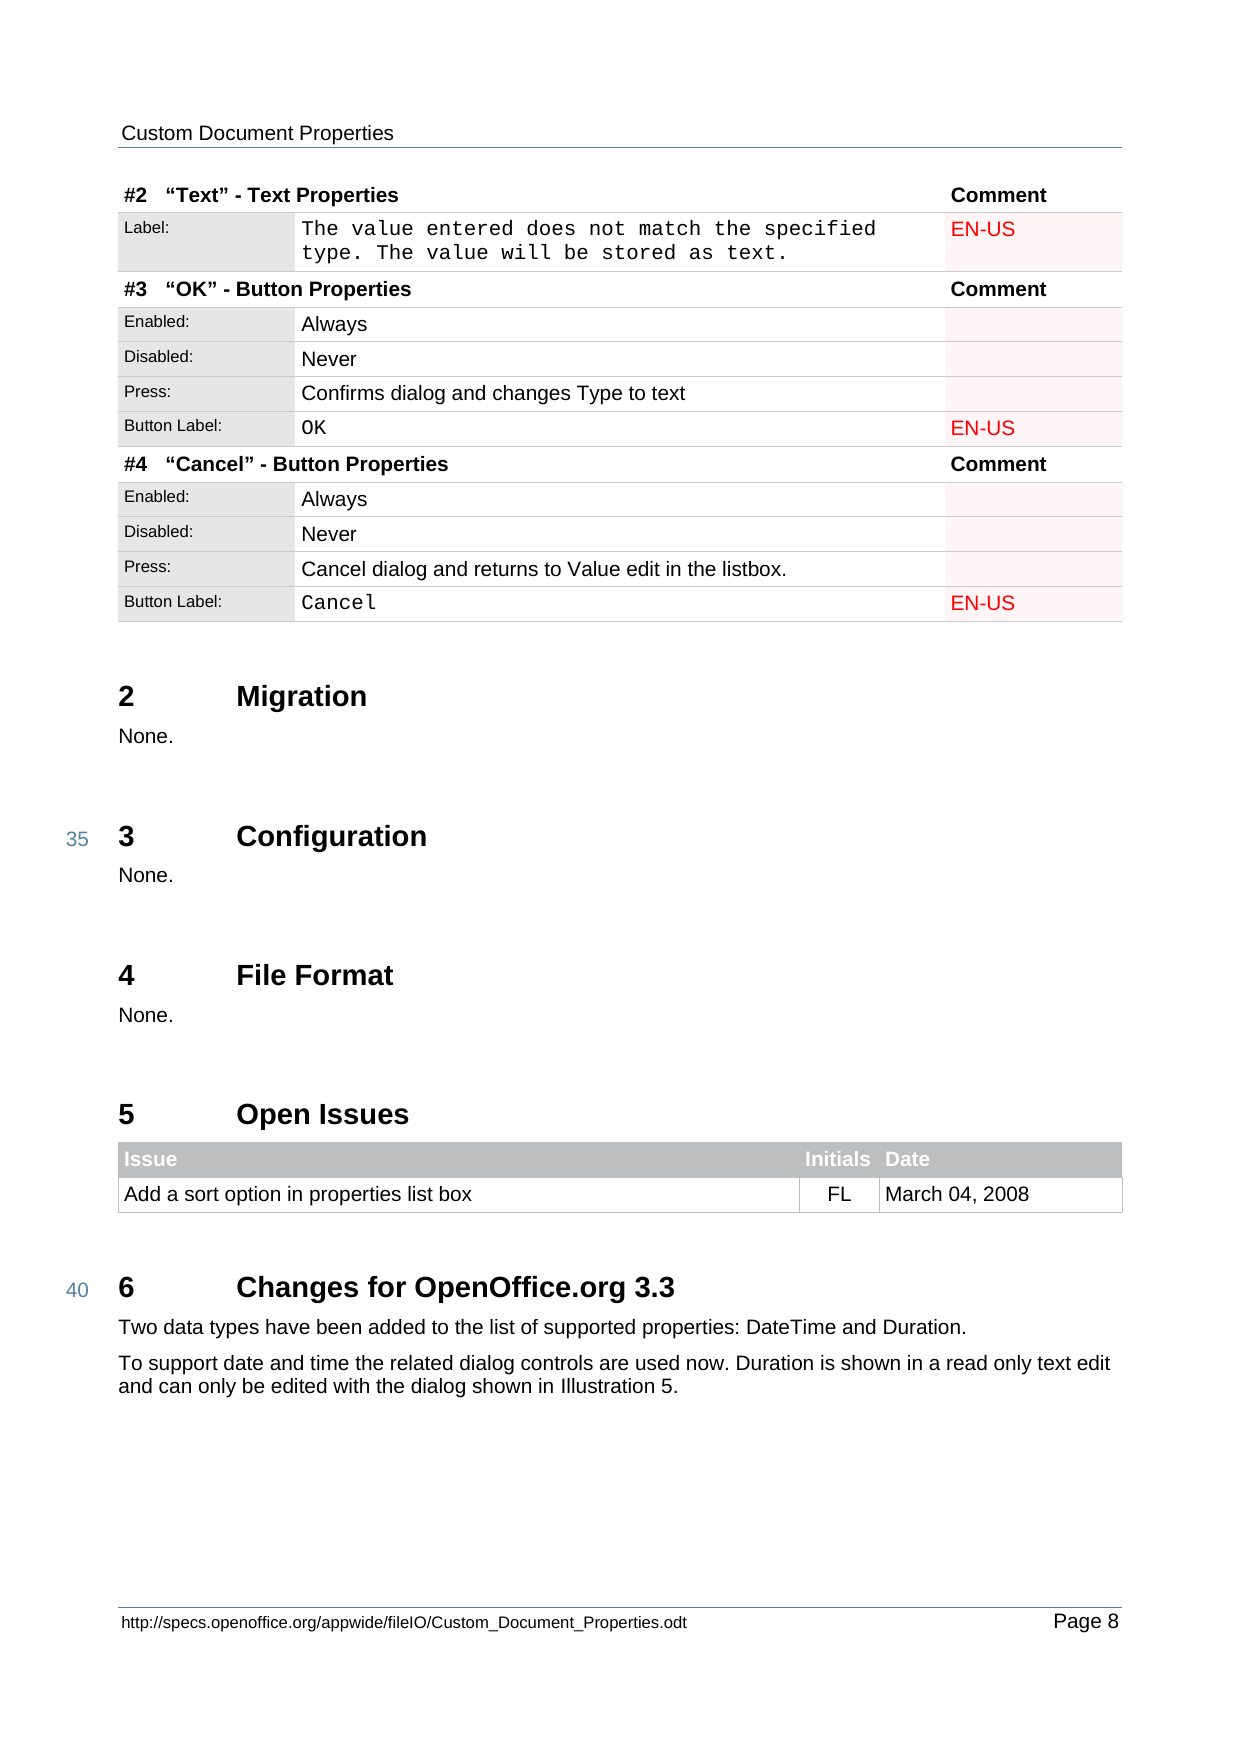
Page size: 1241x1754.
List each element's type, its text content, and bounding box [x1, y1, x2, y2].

table_cell FL [800, 1178, 879, 1212]
text None. [118, 725, 1122, 748]
table_cell EN-US [945, 213, 1122, 271]
subtitle Migration [118, 680, 1122, 713]
table_cell Always [295, 308, 945, 341]
table_cell EN-US [945, 412, 1122, 446]
table_header Date [879, 1142, 1122, 1177]
table_header Initials [799, 1142, 879, 1177]
table_header “Text” - Text Properties [118, 177, 945, 212]
table_cell Button Label: [118, 412, 295, 446]
table_cell The value entered does not match the specified type. The value will be stored as text. [295, 213, 945, 271]
table_cell Never [295, 342, 945, 376]
table_header Comment [945, 447, 1122, 482]
text Two data types have been added to the list of supported properties: DateTime and Duration. [118, 1315, 1122, 1338]
subtitle Changes for OpenOffice.org 3.3 [118, 1271, 1122, 1303]
table_cell Enabled: [118, 483, 295, 516]
table_header Issue [118, 1142, 799, 1177]
table_cell OK [295, 412, 945, 446]
table_cell [945, 308, 1122, 341]
table_cell [945, 552, 1122, 586]
subtitle Configuration [118, 819, 1122, 852]
table_cell [945, 483, 1122, 516]
table_cell [945, 342, 1122, 376]
subtitle File Format [118, 959, 1122, 991]
table_header “OK” - Button Properties [118, 272, 945, 307]
table_cell Press: [118, 377, 295, 411]
table_cell [945, 377, 1122, 411]
table_cell Enabled: [118, 308, 295, 341]
table_cell Disabled: [118, 517, 295, 551]
table_header Comment [945, 272, 1122, 307]
table_cell Add a sort option in properties list box [119, 1178, 799, 1212]
table_cell Button Label: [118, 587, 295, 621]
table_header “Cancel” - Button Properties [118, 447, 945, 482]
table_cell March 04, 2008 [880, 1178, 1122, 1212]
table_cell [945, 517, 1122, 551]
table_cell Press: [118, 552, 295, 586]
table_cell EN-US [945, 587, 1122, 621]
table_cell Never [295, 517, 945, 551]
table_cell Label: [118, 213, 295, 271]
table_header Comment [945, 177, 1122, 212]
table_cell Always [295, 483, 945, 516]
text None. [118, 864, 1122, 887]
text None. [118, 1003, 1122, 1026]
table_cell Cancel dialog and returns to Value edit in the listbox. [295, 552, 945, 586]
table_cell Confirms dialog and changes Type to text [295, 377, 945, 411]
table_cell Cancel [295, 587, 945, 621]
text To support date and time the related dialog controls are used now. Duration is shown in a read only text edit and can only be edited with the dialog shown in Illustration 5. [118, 1351, 1122, 1397]
subtitle Open Issues [118, 1098, 1122, 1131]
table_cell Disabled: [118, 342, 295, 376]
